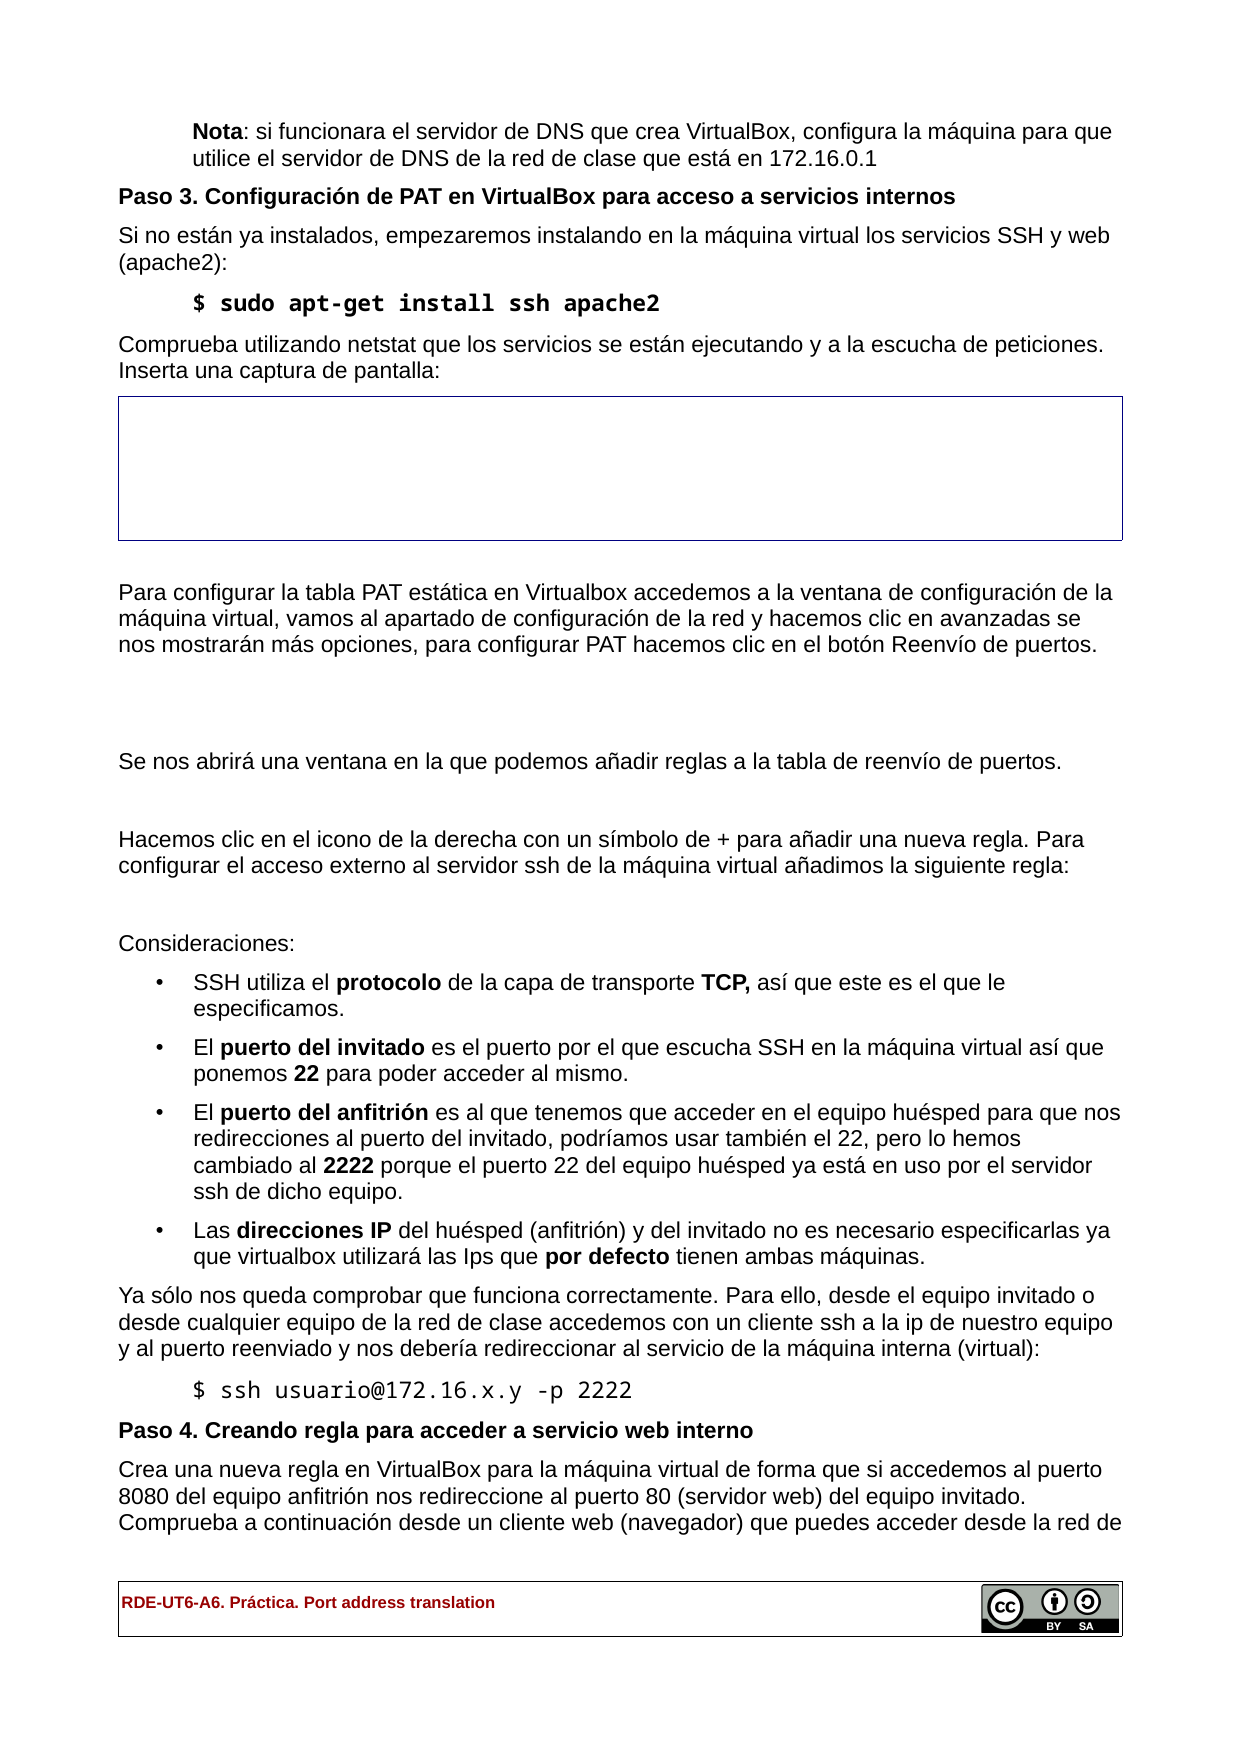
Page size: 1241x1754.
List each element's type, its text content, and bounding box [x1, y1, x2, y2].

list SSH utiliza el protocolo de la capa de transporte TCP, así que este es el que le especificamos. [156, 968, 1122, 1021]
list Las direcciones IP del huésped (anfitrión) y del invitado no es necesario especificarlas ya que virtualbox utilizará las Ips que por defecto tienen ambas máquinas. [156, 1217, 1122, 1269]
text Ya sólo nos queda comprobar que funciona correctamente. Para ello, desde el equipo invitado o desde cualquier equipo de la red de clase accedemos con un cliente ssh a la ip de nuestro equipo y al puerto reenviado y nos debería redireccionar al servicio de la máquina interna (virtual): [118, 1282, 1122, 1361]
text Consideraciones: [118, 930, 1122, 956]
text Hacemos clic en el icono de la derecha con un símbolo de + para añadir una nueva regla. Para configurar el acceso externo al servidor ssh de la máquina virtual añadimos la siguiente regla: [118, 826, 1122, 878]
list El puerto del anfitrión es al que tenemos que acceder en el equipo huésped para que nos redirecciones al puerto del invitado, podríamos usar también el 22, pero lo hemos cambiado al 2222 porque el puerto 22 del equipo huésped ya está en uso por el servidor ssh de dicho equipo. [156, 1099, 1122, 1204]
text $ ssh usuario@172.16.x.y -p 2222 [192, 1374, 1122, 1405]
text Paso 3. Configuración de PAT en VirtualBox para acceso a servicios internos [118, 183, 1122, 210]
text Crea una nueva regla en VirtualBox para la máquina virtual de forma que si accedemos al puerto 8080 del equipo anfitrión nos redireccione al puerto 80 (servidor web) del equipo invitado. Comprueba a continuación desde un cliente web (navegador) que puedes acceder desde la red de [118, 1456, 1122, 1535]
text Si no están ya instalados, empezaremos instalando en la máquina virtual los servicios SSH y web (apache2): [118, 222, 1122, 275]
list El puerto del invitado es el puerto por el que escucha SSH en la máquina virtual así que ponemos 22 para poder acceder al mismo. [156, 1034, 1122, 1086]
picture [981, 1584, 1119, 1633]
text Nota: si funcionara el servidor de DNS que crea VirtualBox, configura la máquina para que utilice el servidor de DNS de la red de clase que está en 172.16.0.1 [192, 118, 1122, 171]
table_header [119, 397, 1122, 540]
text $ sudo apt-get install ssh apache2 [192, 287, 1122, 319]
text Para configurar la tabla PAT estática en Virtualbox accedemos a la ventana de configuración de la máquina virtual, vamos al apartado de configuración de la red y hacemos clic en avanzadas se nos mostrarán más opciones, para configurar PAT hacemos clic en el botón Reenvío de puertos. [118, 579, 1122, 658]
text Se nos abrirá una ventana en la que podemos añadir reglas a la tabla de reenvío de puertos. [118, 748, 1122, 774]
text Paso 4. Creando regla para acceder a servicio web interno [118, 1417, 1122, 1444]
text Comprueba utilizando netstat que los servicios se están ejecutando y a la escucha de peticiones. Inserta una captura de pantalla: [118, 331, 1122, 384]
